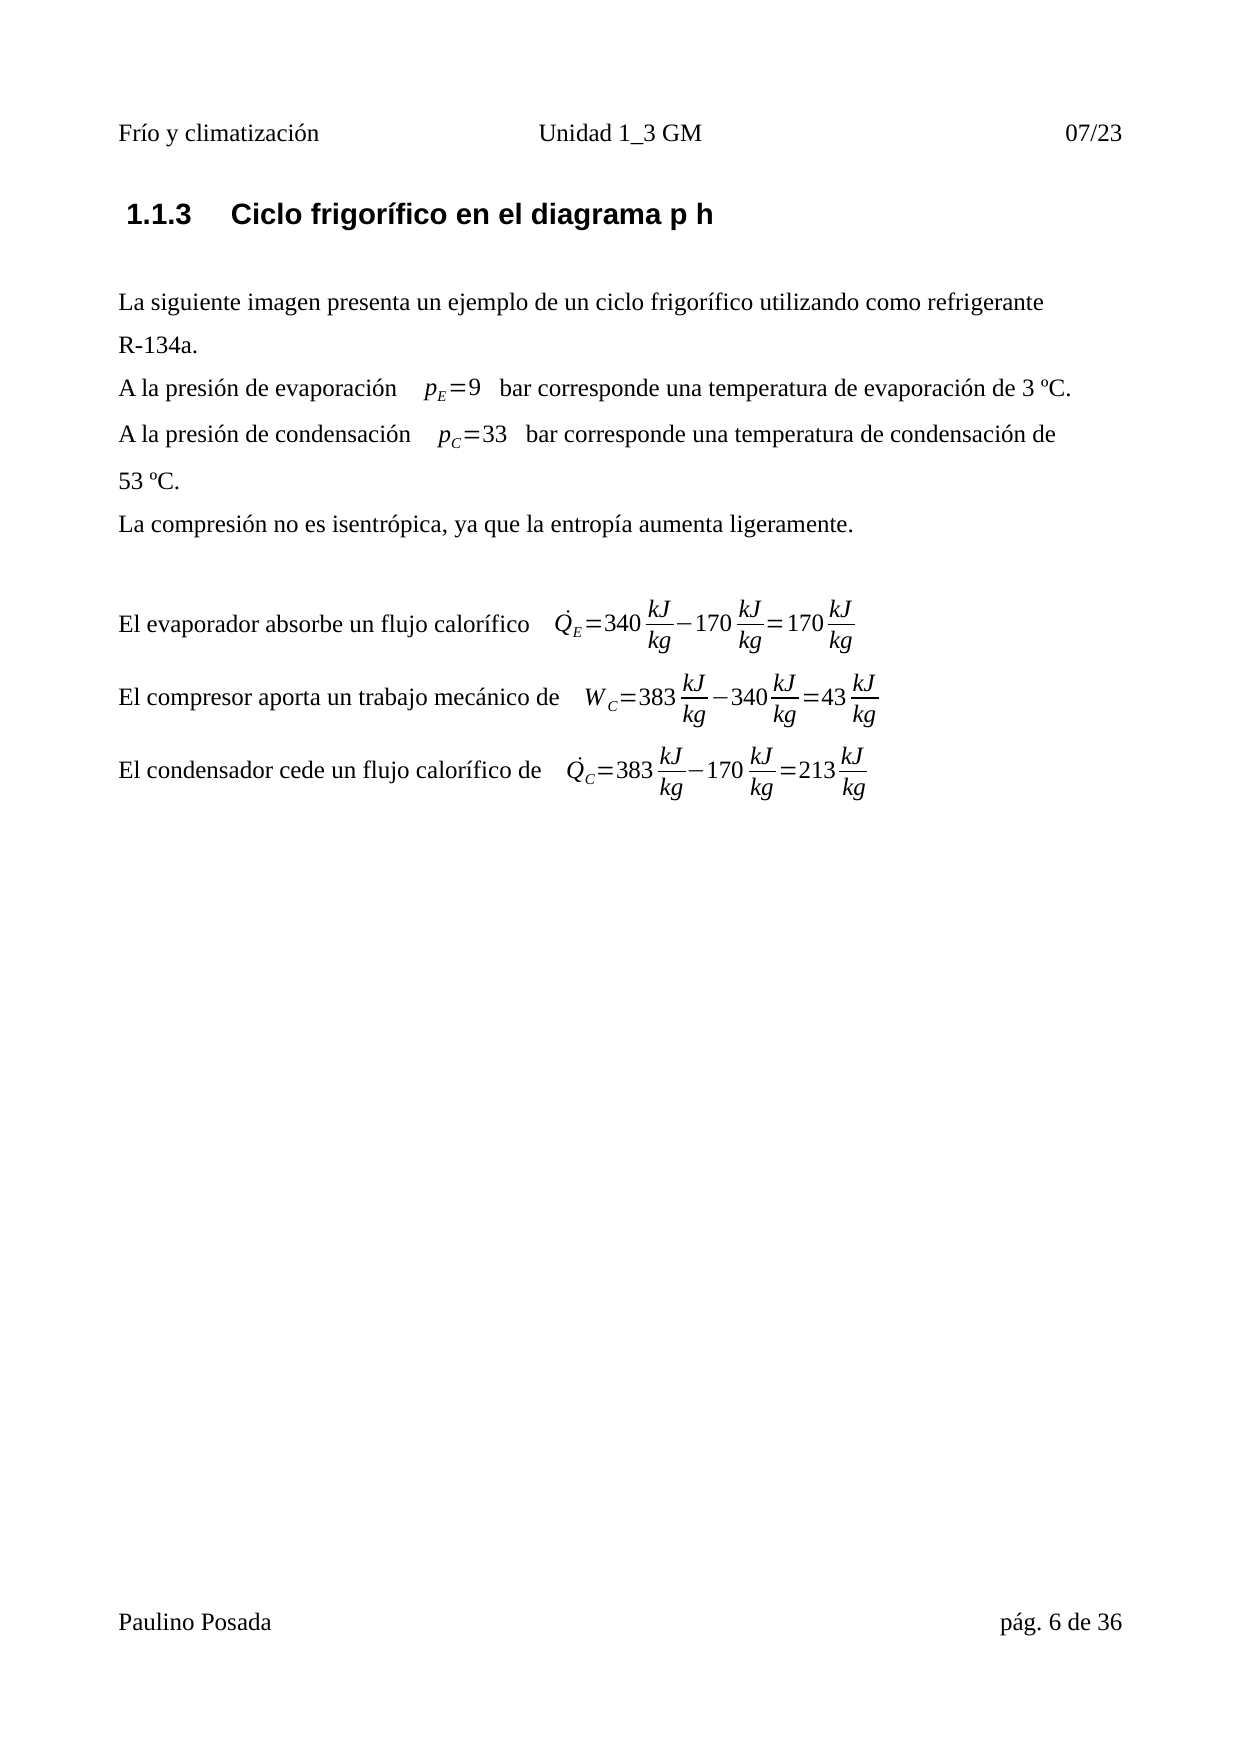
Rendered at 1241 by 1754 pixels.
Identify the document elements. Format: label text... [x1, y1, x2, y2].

text El evaporador absorbe un flujo calorífico [118, 596, 1122, 655]
subtitle Ciclo frigorífico en el diagrama p h [118, 197, 1122, 231]
text R-134a. [118, 330, 1122, 358]
text La compresión no es isentrópica, ya que la entropía aumenta ligeramente. [118, 509, 1122, 538]
text A la presión de evaporación bar corresponde una temperatura de evaporación de 3 ºC. [118, 373, 1122, 405]
text El compresor aporta un trabajo mecánico de [118, 669, 1122, 728]
text A la presión de condensación bar corresponde una temperatura de condensación de [118, 419, 1122, 452]
text 53 ºC. [118, 466, 1122, 495]
text El condensador cede un flujo calorífico de [118, 742, 1122, 801]
text La siguiente imagen presenta un ejemplo de un ciclo frigorífico utilizando como refrigerante [118, 287, 1122, 315]
